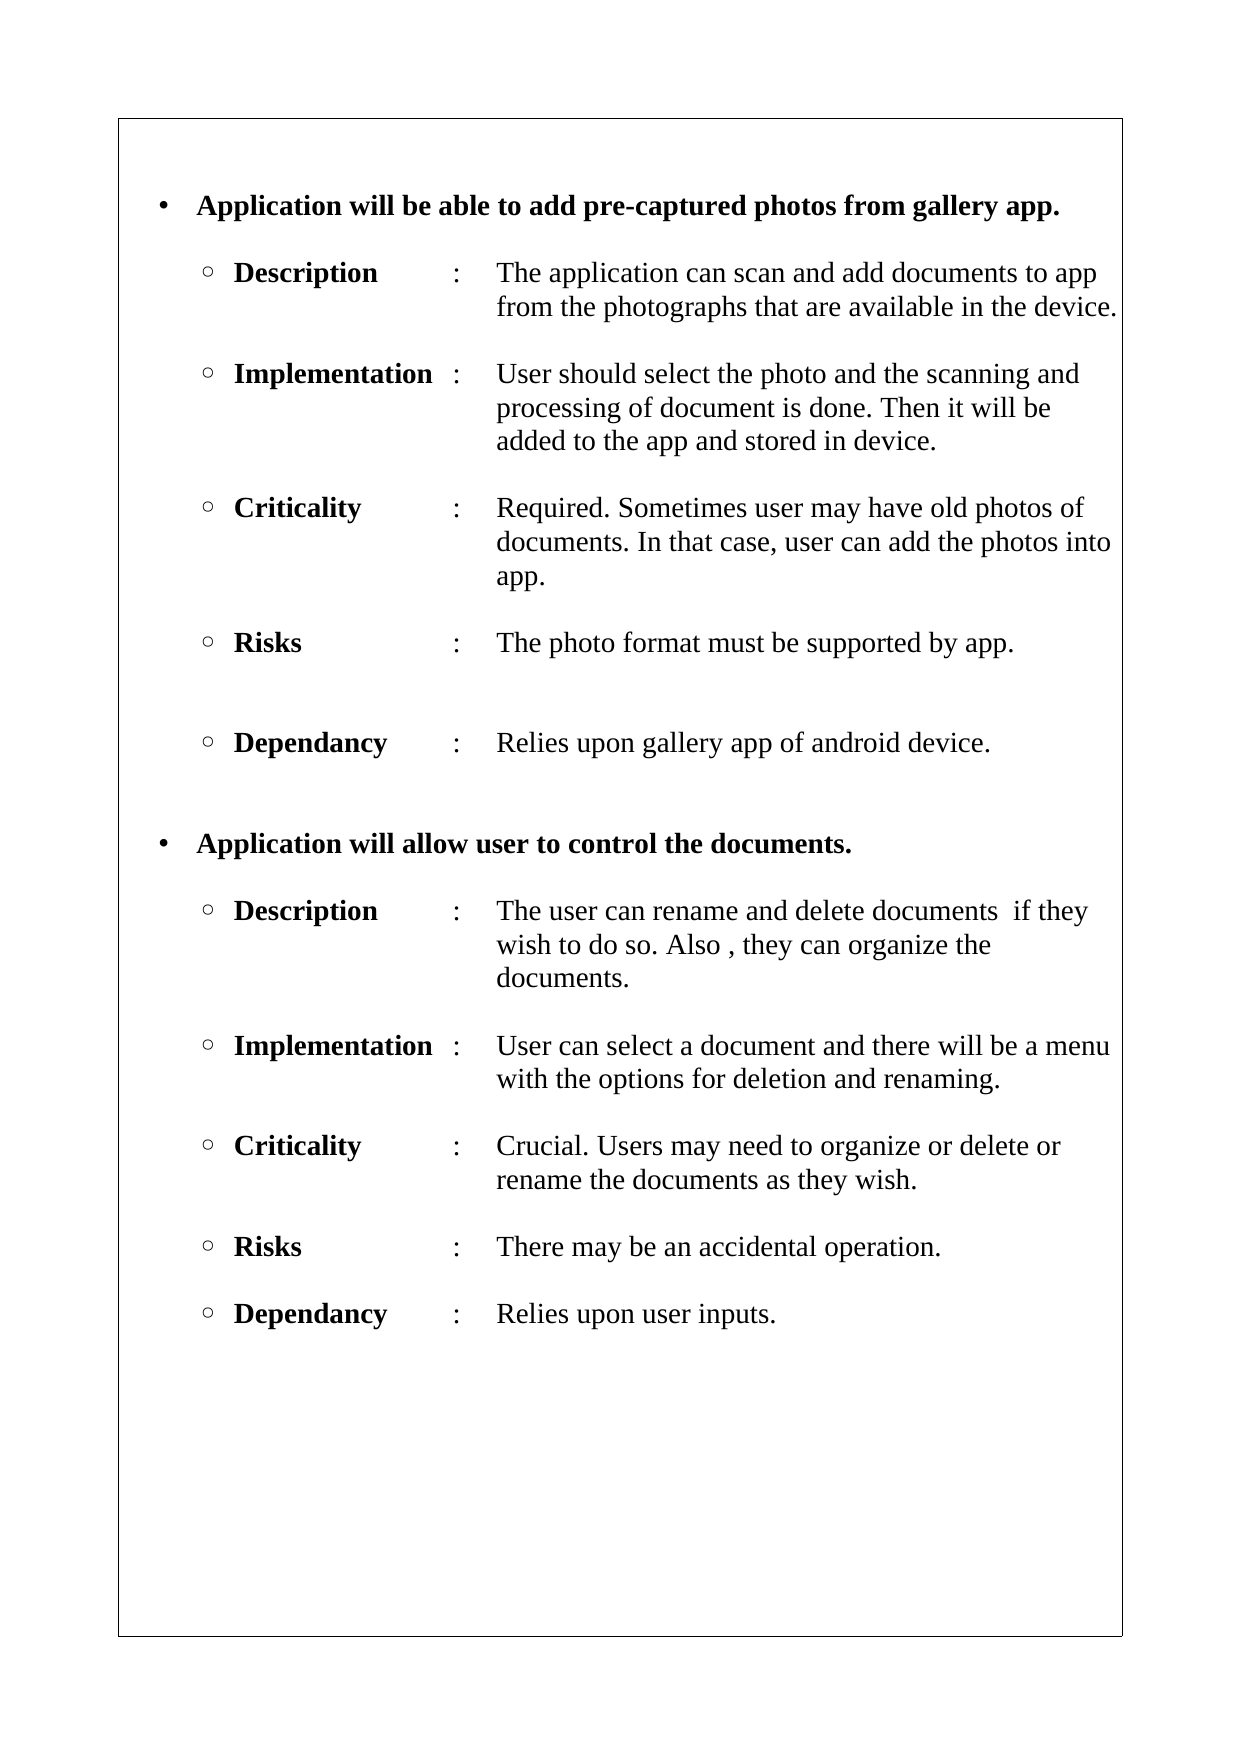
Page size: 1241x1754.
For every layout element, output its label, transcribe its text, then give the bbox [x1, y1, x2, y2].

list Application will allow user to control the documents. [159, 826, 1119, 860]
list Criticality : Required. Sometimes user may have old photos of documents. In that case, user can add the photos into app. [196, 490, 1119, 591]
list Criticality : Crucial. Users may need to organize or delete or rename the documents as they wish. [196, 1128, 1119, 1196]
list Implementation : User should select the photo and the scanning and processing of document is done. Then it will be added to the app and stored in device. [196, 356, 1119, 457]
list Dependancy : Relies upon user inputs. [196, 1296, 1119, 1330]
list Description : The application can scan and add documents to app from the photographs that are available in the device. [196, 255, 1119, 323]
list Risks : There may be an accidental operation. [196, 1229, 1119, 1263]
list Risks : The photo format must be supported by app. [196, 625, 1119, 658]
list Description : The user can rename and delete documents if they wish to do so. Also , they can organize the documents. [196, 893, 1119, 994]
list Dependancy : Relies upon gallery app of android device. [196, 725, 1119, 759]
list Application will be able to add pre-captured photos from gallery app. [159, 188, 1119, 222]
list Implementation : User can select a document and there will be a menu with the options for deletion and renaming. [196, 1028, 1119, 1095]
